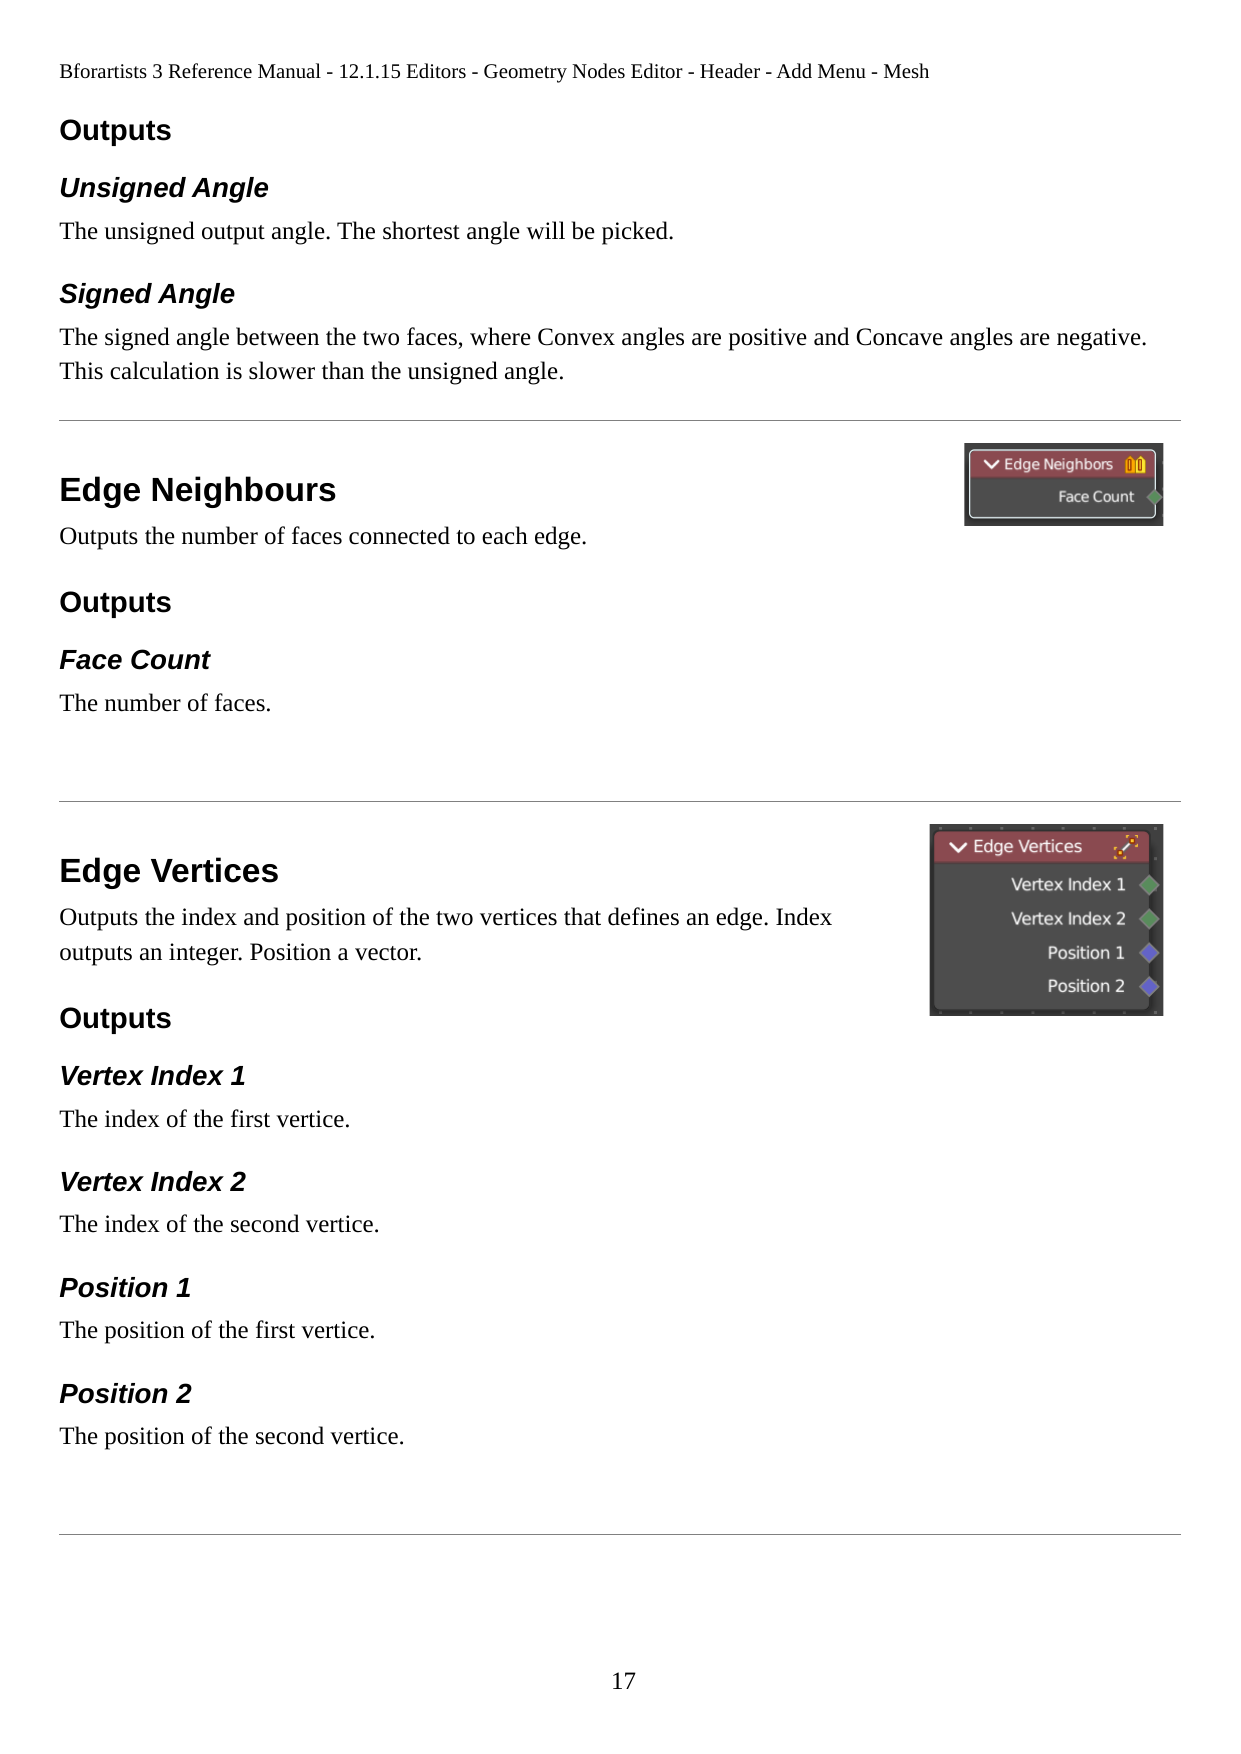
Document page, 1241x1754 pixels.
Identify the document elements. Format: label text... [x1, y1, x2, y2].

subtitle Position 1 [59, 1271, 1181, 1303]
subtitle Outputs [59, 1001, 1181, 1034]
subtitle Edge Vertices [59, 851, 929, 890]
subtitle Vertex Index 1 [59, 1059, 1181, 1091]
subtitle Face Count [59, 644, 1181, 676]
subtitle Outputs [59, 585, 1181, 619]
picture [964, 443, 1164, 526]
text The index of the first vertice. [59, 1104, 1181, 1132]
text The position of the first vertice. [59, 1316, 1181, 1344]
text The index of the second vertice. [59, 1209, 1181, 1238]
text The unsigned output angle. The shortest angle will be picked. [59, 216, 1181, 244]
text The position of the second vertice. [59, 1421, 1181, 1450]
text The signed angle between the two faces, where Convex angles are positive and Concave angles are negative. This calculation is slower than the unsigned angle. [59, 322, 1181, 385]
text The number of faces. [59, 688, 1181, 717]
subtitle Position 2 [59, 1377, 1181, 1409]
subtitle Signed Angle [59, 277, 1181, 309]
picture [929, 824, 1164, 1016]
subtitle Outputs [59, 113, 1181, 146]
subtitle Vertex Index 2 [59, 1165, 1181, 1197]
subtitle Edge Neighbours [59, 470, 964, 509]
subtitle [1164, 851, 1181, 890]
text Outputs the number of faces connected to each edge. [59, 521, 1181, 550]
text Outputs the index and position of the two vertices that defines an edge. Index outputs an integer. Position a vector. [59, 902, 929, 966]
subtitle Unsigned Angle [59, 171, 1181, 203]
subtitle [1164, 470, 1181, 509]
